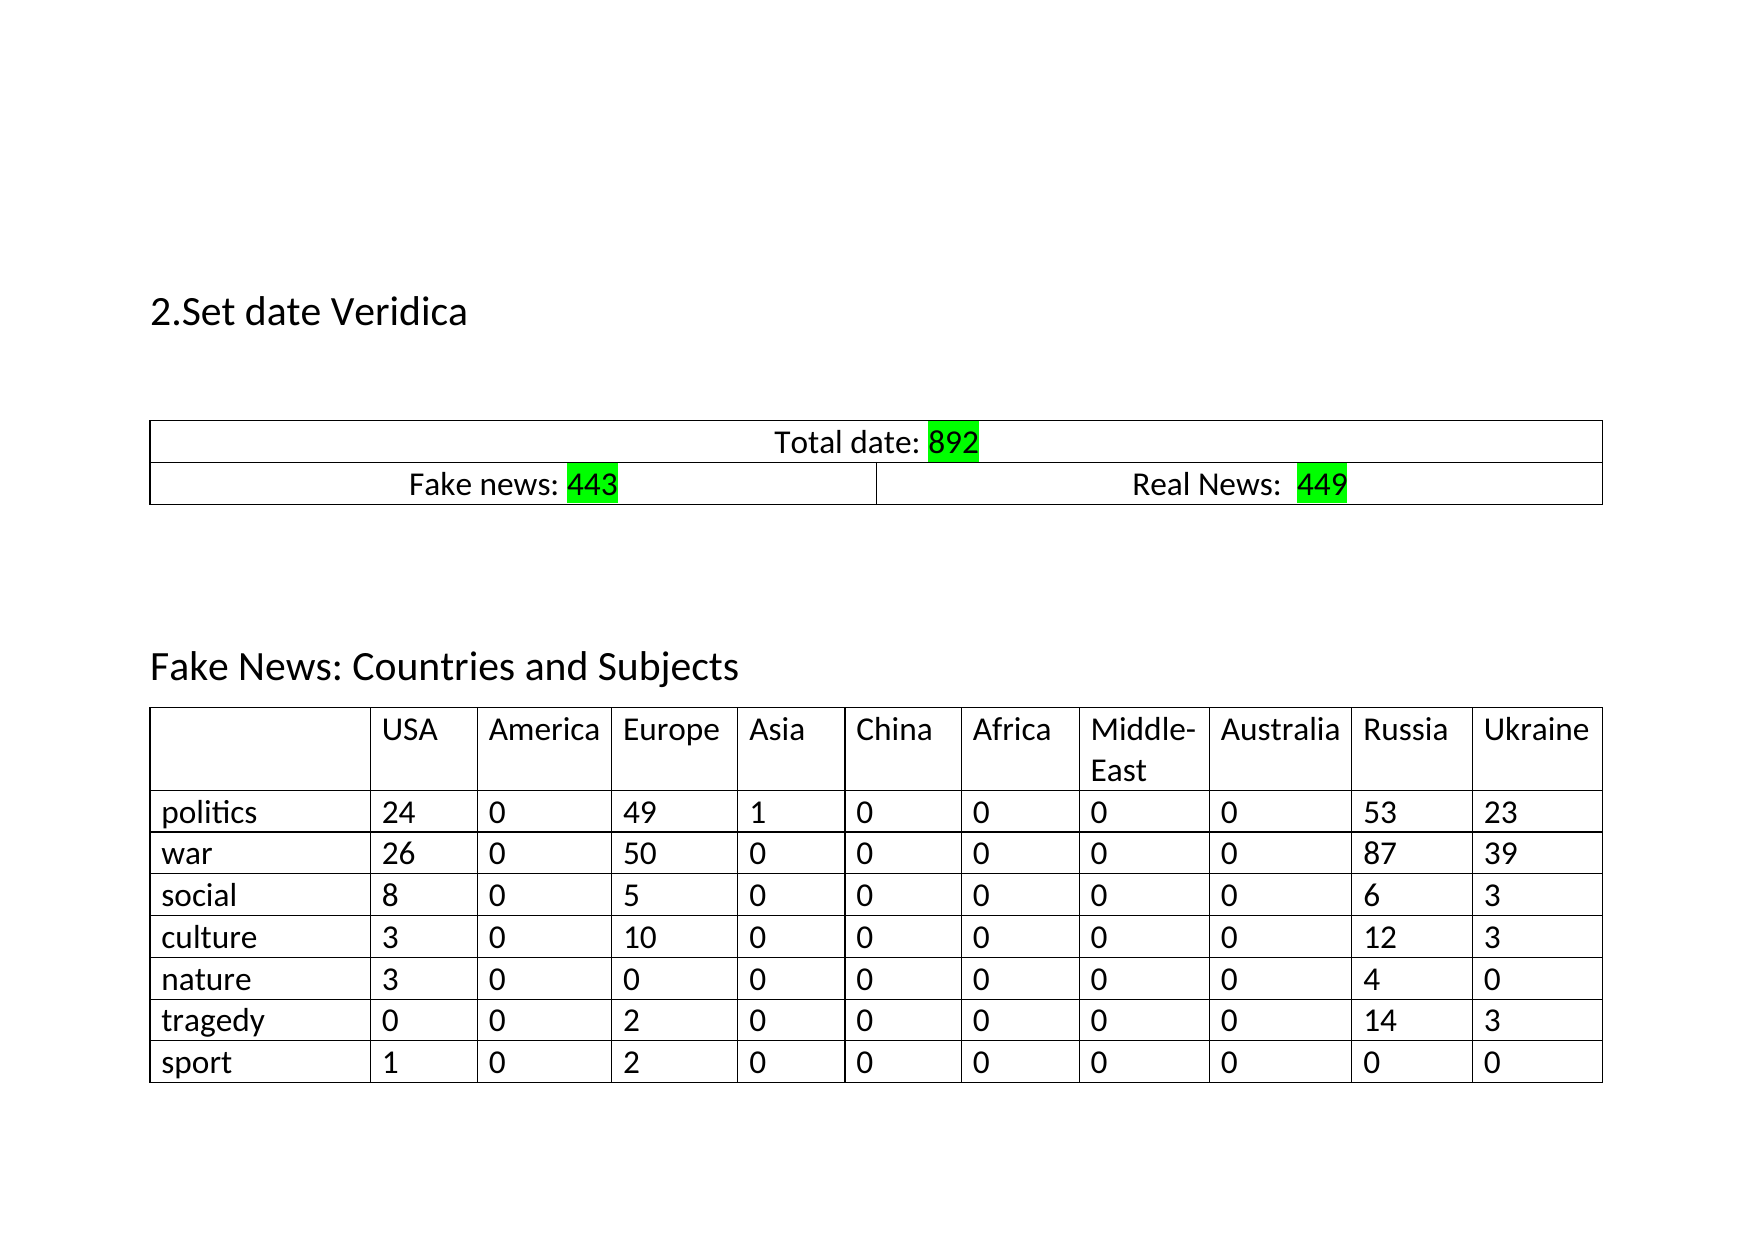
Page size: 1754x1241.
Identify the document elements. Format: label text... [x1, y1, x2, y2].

table_header Australia [1210, 708, 1351, 789]
table_cell 3 [371, 916, 477, 957]
table_cell 12 [1352, 916, 1472, 957]
table_cell 0 [738, 1041, 844, 1082]
table_cell 87 [1352, 833, 1472, 873]
table_cell 23 [1473, 791, 1602, 831]
table_cell 0 [1080, 1000, 1209, 1040]
table_header Total date: 892 [151, 421, 1602, 462]
table_cell 0 [1210, 916, 1351, 957]
table_cell 0 [1080, 958, 1209, 998]
table_cell 39 [1473, 833, 1602, 873]
table_cell politics [151, 791, 370, 831]
table_cell 3 [371, 958, 477, 998]
table_header Middle-East [1080, 708, 1209, 789]
table_cell 26 [371, 833, 477, 873]
table_cell 24 [371, 791, 477, 831]
table_cell 0 [478, 833, 611, 873]
table_cell 0 [371, 1000, 477, 1040]
table_cell 0 [1210, 833, 1351, 873]
table_cell 0 [1210, 958, 1351, 998]
table_cell 2 [612, 1041, 737, 1082]
table_cell 3 [1473, 1000, 1602, 1040]
table_cell 0 [612, 958, 737, 998]
table_cell 49 [612, 791, 737, 831]
text Fake News: Countries and Subjects [150, 639, 1604, 690]
table_cell 0 [1080, 833, 1209, 873]
table_cell 0 [738, 833, 844, 873]
table_header USA [371, 708, 477, 789]
table_cell 0 [1473, 1041, 1602, 1082]
table_cell 0 [1080, 1041, 1209, 1082]
table_header Africa [962, 708, 1079, 789]
table_cell 0 [478, 874, 611, 915]
table_cell 0 [846, 791, 961, 831]
table_cell war [151, 833, 370, 873]
table_header Asia [738, 708, 844, 789]
table_cell 0 [1210, 1000, 1351, 1040]
table_cell 0 [1210, 874, 1351, 915]
table_cell social [151, 874, 370, 915]
table_cell Real News: 449 [877, 463, 1602, 503]
table_cell sport [151, 1041, 370, 1082]
table_cell 6 [1352, 874, 1472, 915]
table_cell 0 [846, 1000, 961, 1040]
table_cell 0 [1080, 916, 1209, 957]
table_cell tragedy [151, 1000, 370, 1040]
table_cell 0 [846, 833, 961, 873]
table_cell 0 [738, 1000, 844, 1040]
table_cell 0 [1210, 791, 1351, 831]
table_cell 1 [371, 1041, 477, 1082]
table_cell 0 [962, 874, 1079, 915]
table_cell 50 [612, 833, 737, 873]
table_cell 0 [478, 791, 611, 831]
table_header [151, 708, 370, 789]
table_cell 0 [1352, 1041, 1472, 1082]
table_cell 0 [846, 874, 961, 915]
table_header Ukraine [1473, 708, 1602, 789]
table_cell 0 [1210, 1041, 1351, 1082]
table_cell 0 [962, 791, 1079, 831]
table_cell 0 [1080, 874, 1209, 915]
table_cell Fake news: 443 [151, 463, 876, 503]
table_cell 0 [846, 1041, 961, 1082]
table_cell 0 [1473, 958, 1602, 998]
table_cell 4 [1352, 958, 1472, 998]
table_cell 2 [612, 1000, 737, 1040]
table_cell 0 [1080, 791, 1209, 831]
table_cell 0 [478, 916, 611, 957]
table_cell 3 [1473, 916, 1602, 957]
table_cell 3 [1473, 874, 1602, 915]
table_header Europe [612, 708, 737, 789]
table_cell 0 [846, 958, 961, 998]
table_cell 0 [846, 916, 961, 957]
table_cell 0 [478, 958, 611, 998]
table_cell 1 [738, 791, 844, 831]
table_cell 0 [962, 1041, 1079, 1082]
table_cell 0 [962, 916, 1079, 957]
table_cell 0 [738, 874, 844, 915]
table_cell 14 [1352, 1000, 1472, 1040]
table_cell 0 [962, 1000, 1079, 1040]
table_cell 8 [371, 874, 477, 915]
table_cell nature [151, 958, 370, 998]
table_cell culture [151, 916, 370, 957]
table_cell 10 [612, 916, 737, 957]
table_cell 0 [738, 916, 844, 957]
table_cell 5 [612, 874, 737, 915]
table_header China [846, 708, 961, 789]
table_cell 0 [478, 1041, 611, 1082]
table_cell 0 [478, 1000, 611, 1040]
table_header Russia [1352, 708, 1472, 789]
table_cell 0 [738, 958, 844, 998]
table_cell 0 [962, 833, 1079, 873]
table_header America [478, 708, 611, 789]
text 2.Set date Veridica [150, 285, 1604, 336]
table_cell 0 [962, 958, 1079, 998]
table_cell 53 [1352, 791, 1472, 831]
